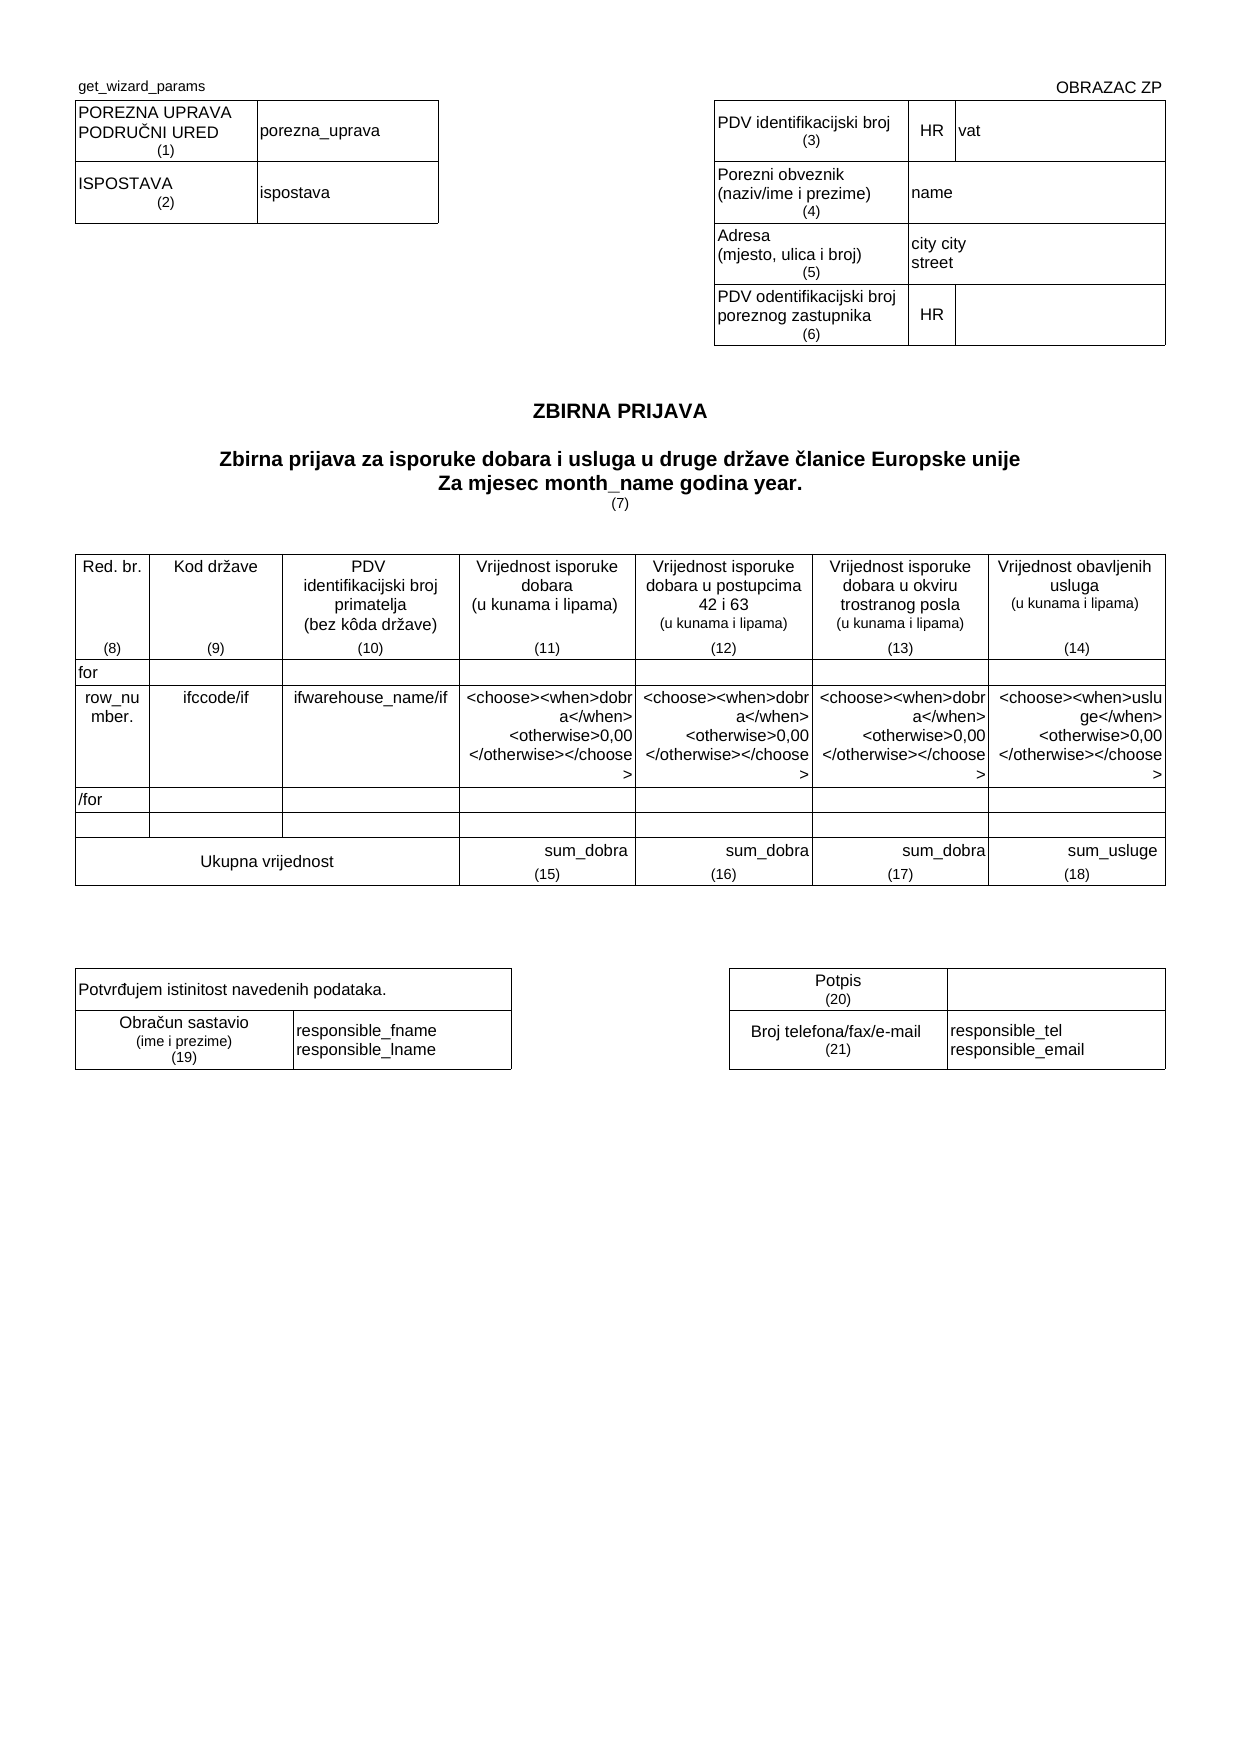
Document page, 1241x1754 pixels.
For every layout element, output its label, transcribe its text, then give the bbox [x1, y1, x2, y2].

table_cell (11) [460, 636, 635, 659]
table_cell [460, 813, 635, 837]
table_header PDV identifikacijski broj primatelja (bez kôda države) [283, 555, 459, 636]
table_header Kod države [150, 555, 282, 636]
table_cell [438, 284, 714, 345]
table_header Vrijednost obavljenih usluga (u kunama i lipama) [989, 555, 1165, 636]
table_cell [438, 345, 714, 375]
text Za mjesec month_name godina year. [75, 471, 1165, 495]
table_cell (8) [76, 636, 149, 659]
table_cell ifwarehouse_name/if [283, 686, 459, 787]
table_cell Obračun sastavio (ime i prezime) (19) [76, 1011, 293, 1069]
table_cell [76, 813, 149, 837]
table_cell sum_dobra [813, 838, 988, 862]
table_cell [636, 813, 812, 837]
table_cell [989, 660, 1165, 684]
table_cell sum_dobra [460, 838, 635, 862]
table_header [257, 75, 438, 100]
table_cell [75, 345, 257, 375]
table_header Potpis (20) [730, 969, 947, 1010]
table_cell ifccode/if [150, 686, 282, 787]
table_cell [439, 161, 714, 223]
table_cell /for [76, 788, 149, 812]
table_cell [813, 788, 988, 812]
table_cell for [76, 660, 149, 684]
table_header [908, 75, 955, 100]
table_cell [813, 813, 988, 837]
table_cell HR [909, 285, 955, 345]
table_cell [439, 100, 714, 161]
table_cell [955, 346, 1165, 375]
table_cell [813, 660, 988, 684]
table_cell [460, 788, 635, 812]
table_cell POREZNA UPRAVA PODRUČNI URED (1) [76, 101, 257, 161]
table_cell [714, 346, 908, 375]
table_cell responsible_tel responsible_email [948, 1011, 1165, 1069]
table_header Vrijednost isporuke dobara u postupcima 42 i 63 (u kunama i lipama) [636, 555, 812, 636]
table_cell [150, 788, 282, 812]
table_cell [283, 788, 459, 812]
table_cell (15) [460, 863, 635, 885]
text Zbirna prijava za isporuke dobara i usluga u druge države članice Europske unije [75, 447, 1165, 471]
table_cell Ukupna vrijednost [76, 838, 459, 885]
table_cell name [909, 162, 1165, 223]
table_cell [460, 660, 635, 684]
table_cell row_number. [76, 686, 149, 787]
table_cell [989, 788, 1165, 812]
table_cell Adresa (mjesto, ulica i broj) (5) [715, 224, 908, 284]
table_cell (12) [636, 636, 812, 659]
table_header Vrijednost isporuke dobara (u kunama i lipama) [460, 555, 635, 636]
table_cell ispostava [258, 162, 438, 223]
table_cell (18) [989, 863, 1165, 885]
table_cell <choose><when>dobra</when> <otherwise>0,00 </otherwise></choose> [636, 686, 812, 787]
table_cell vat [956, 101, 1165, 161]
table_cell [257, 224, 438, 284]
table_header get_wizard_params [75, 75, 257, 100]
table_cell [636, 788, 812, 812]
table_cell [438, 223, 714, 284]
table_cell (9) [150, 636, 282, 659]
table_cell [75, 224, 257, 284]
table_cell [283, 660, 459, 684]
table_cell PDV identifikacijski broj (3) [715, 101, 908, 161]
table_cell [512, 1010, 729, 1069]
table_cell sum_dobra [636, 838, 812, 862]
table_cell <choose><when>dobra</when> <otherwise>0,00 </otherwise></choose> [460, 686, 635, 787]
table_header Potvrđujem istinitost navedenih podataka. [76, 969, 511, 1010]
table_header OBRAZAC ZP [955, 75, 1165, 100]
table_cell [150, 813, 282, 837]
table_cell HR [909, 101, 955, 161]
table_cell [257, 345, 438, 375]
table_header [438, 75, 714, 100]
table_cell (16) [636, 863, 812, 885]
text ZBIRNA PRIJAVA [75, 399, 1165, 423]
table_cell [956, 285, 1165, 345]
table_cell [989, 813, 1165, 837]
table_cell [75, 284, 257, 345]
table_cell (14) [989, 636, 1165, 659]
table_cell (13) [813, 636, 988, 659]
table_cell [283, 813, 459, 837]
table_cell city city street [909, 224, 1165, 284]
table_cell [908, 346, 955, 375]
text (7) [75, 495, 1165, 512]
table_cell (17) [813, 863, 988, 885]
table_cell [150, 660, 282, 684]
table_cell <choose><when>usluge</when> <otherwise>0,00 </otherwise></choose> [989, 686, 1165, 787]
table_cell ISPOSTAVA (2) [76, 162, 257, 223]
table_cell [257, 284, 438, 345]
table_header Red. br. [76, 555, 149, 636]
table_header [714, 75, 908, 100]
table_header Vrijednost isporuke dobara u okviru trostranog posla (u kunama i lipama) [813, 555, 988, 636]
table_cell (10) [283, 636, 459, 659]
table_cell sum_usluge [989, 838, 1165, 862]
table_header [948, 969, 1165, 1010]
table_cell Porezni obveznik (naziv/ime i prezime) (4) [715, 162, 908, 223]
table_cell <choose><when>dobra</when> <otherwise>0,00 </otherwise></choose> [813, 686, 988, 787]
table_cell Broj telefona/fax/e-mail (21) [730, 1011, 947, 1069]
table_cell PDV odentifikacijski broj poreznog zastupnika (6) [715, 285, 908, 345]
table_cell porezna_uprava [258, 101, 438, 161]
table_cell responsible_fname responsible_lname [294, 1011, 511, 1069]
table_header [512, 968, 729, 1010]
table_cell [636, 660, 812, 684]
